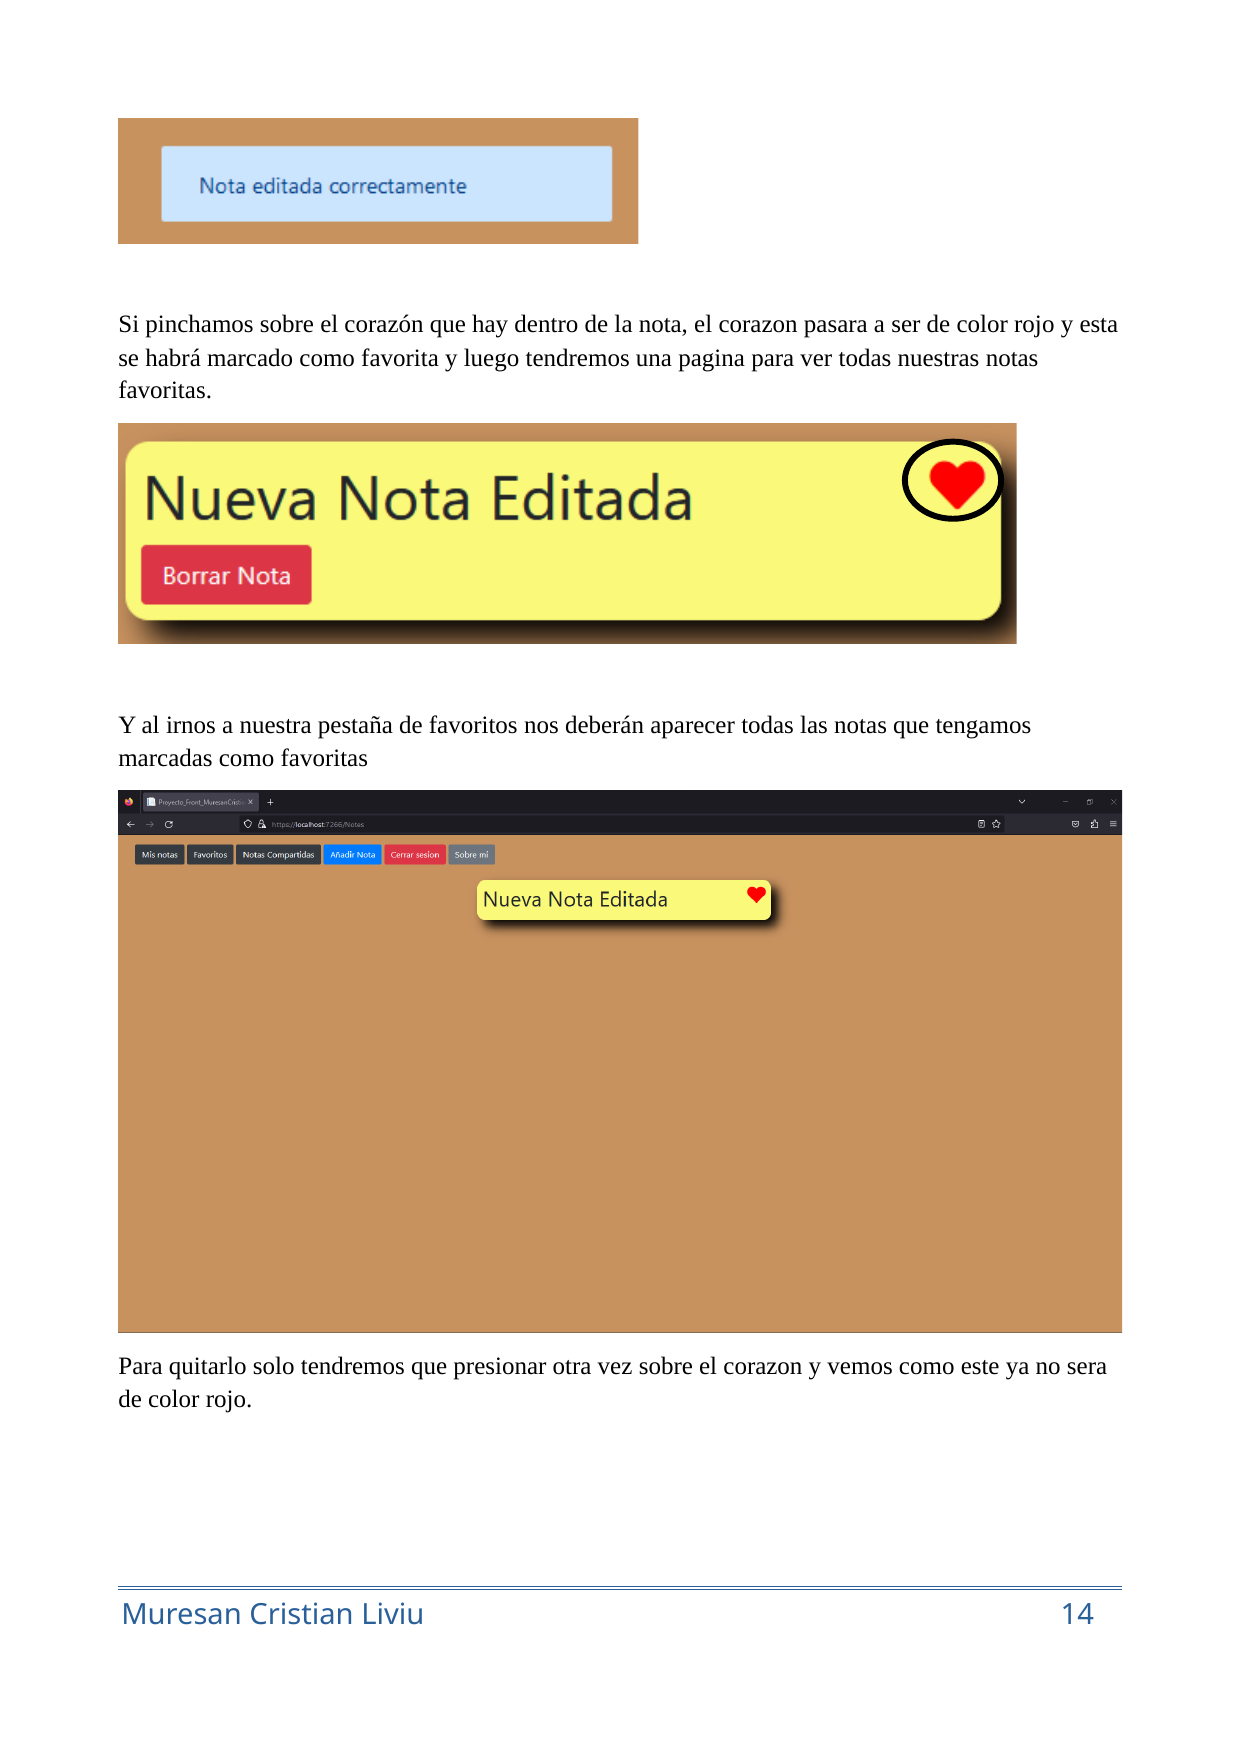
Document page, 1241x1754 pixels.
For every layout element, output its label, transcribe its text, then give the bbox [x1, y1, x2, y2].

picture [118, 118, 639, 244]
text Si pinchamos sobre el corazón que hay dentro de la nota, el corazon pasara a ser de color rojo y esta se habrá marcado como favorita y luego tendremos una pagina para ver todas nuestras notas favoritas. [118, 309, 1122, 404]
text Para quitarlo solo tendremos que presionar otra vez sobre el corazon y vemos como este ya no sera de color rojo. [118, 1351, 1122, 1413]
picture [118, 423, 1017, 644]
text Y al irnos a nuestra pestaña de favoritos nos deberán aparecer todas las notas que tengamos marcadas como favoritas [118, 710, 1122, 772]
picture [118, 790, 1123, 1333]
